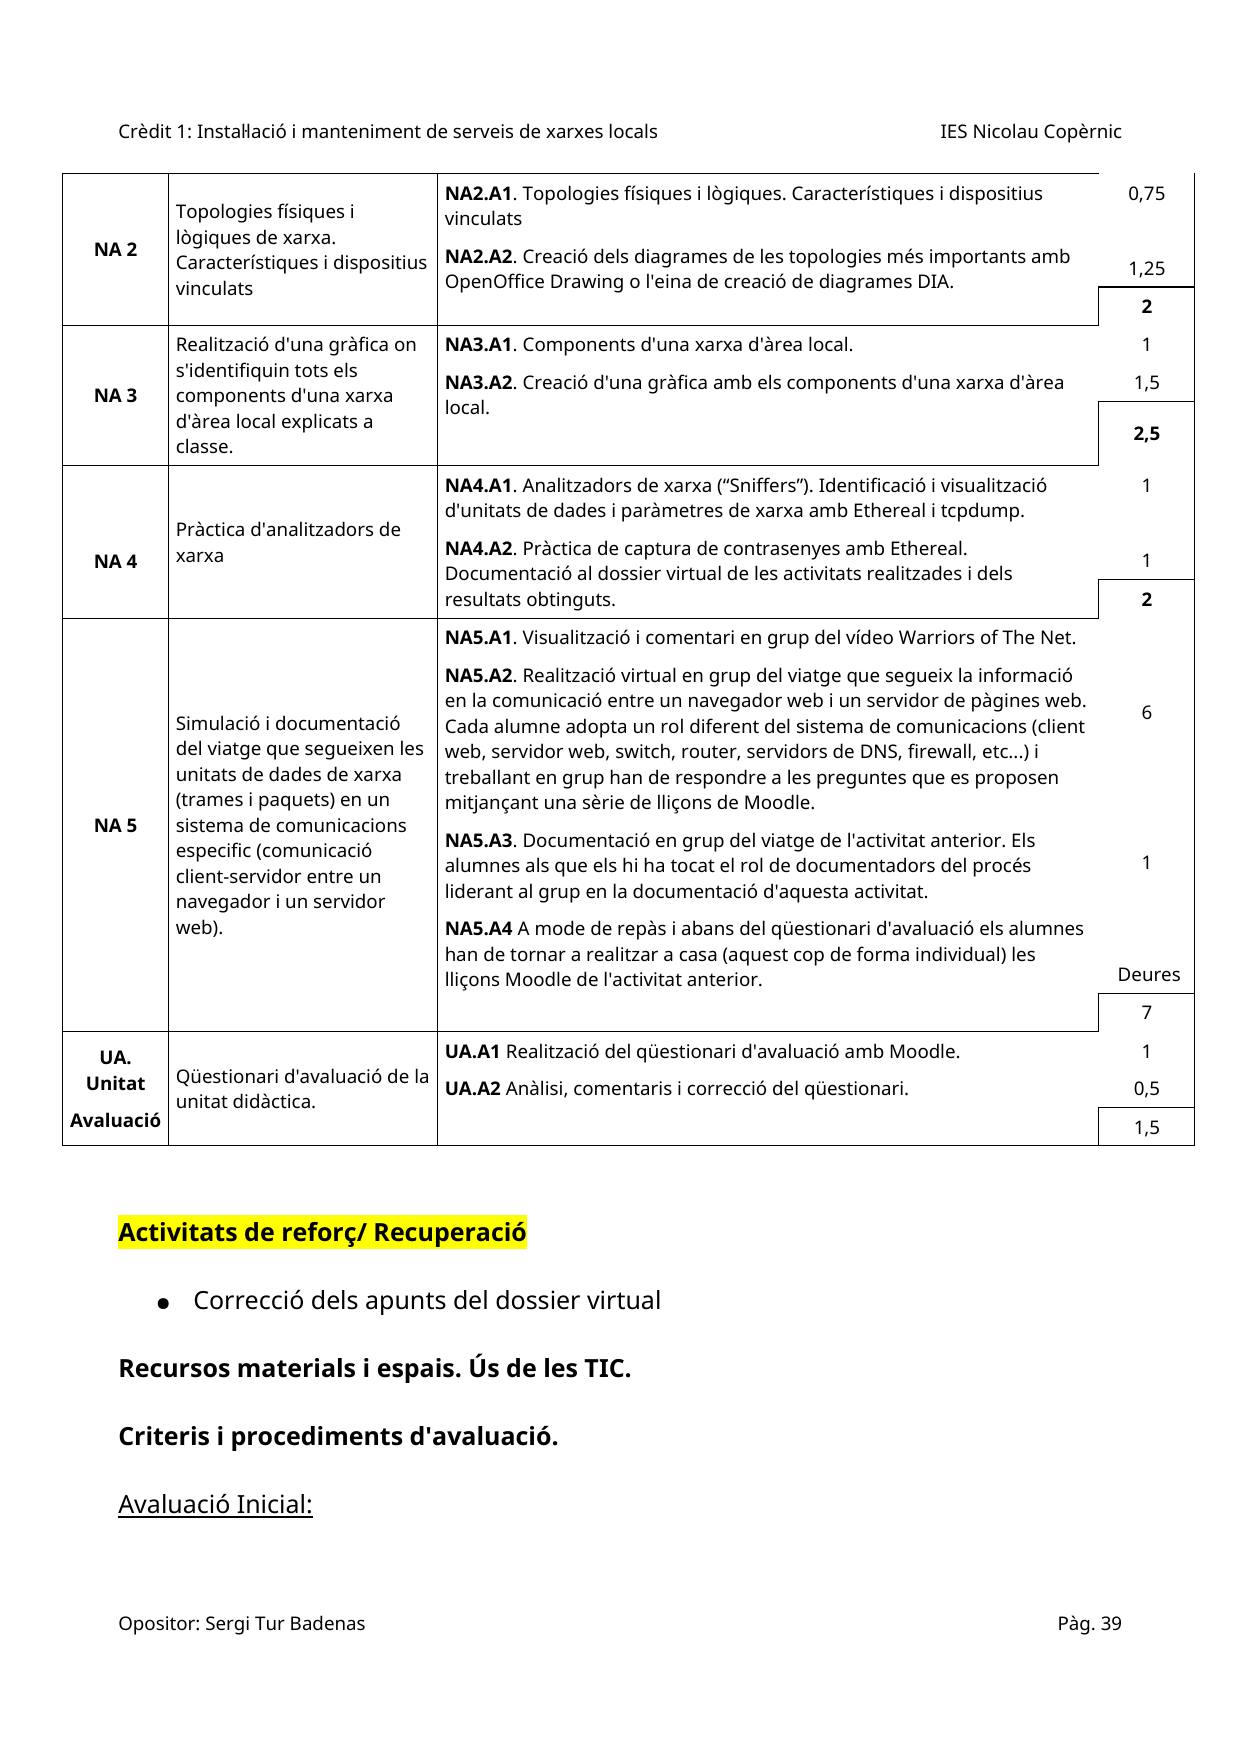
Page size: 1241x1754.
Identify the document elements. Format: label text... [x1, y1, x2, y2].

table_header 1 1,5 [1099, 325, 1194, 401]
table_cell NA 4 [63, 466, 168, 618]
table_header 6 1 Deures [1099, 618, 1194, 993]
table_cell Topologies físiques i lògiques de xarxa. Característiques i dispositius vinculats [169, 174, 437, 325]
table_cell UA.A1 Realització del qüestionari d'avaluació amb Moodle. UA.A2 Anàlisi, comentaris i correcció del qüestionari. [438, 1032, 1099, 1145]
table_cell NA 2 [63, 174, 168, 325]
table_cell NA 5 [63, 619, 168, 1031]
table_header 0,75 1,25 [1099, 173, 1194, 286]
table_cell NA 3 [63, 326, 168, 465]
table_cell Simulació i documentació del viatge que segueixen les unitats de dades de xarxa (trames i paquets) en un sistema de comunicacions especific (comunicació client-servidor entre un navegador i un servidor web). [169, 619, 437, 1031]
table_cell NA4.A1. Analitzadors de xarxa (“Sniffers”). Identificació i visualització d'unitats de dades i paràmetres de xarxa amb Ethereal i tcpdump. NA4.A2. Pràctica de captura de contrasenyes amb Ethereal. Documentació al dossier virtual de les activitats realitzades i dels resultats obtinguts. [438, 466, 1099, 618]
table_cell 1,5 [1099, 1108, 1194, 1145]
table_cell 2 [1099, 580, 1194, 618]
table_cell 2,5 [1099, 402, 1194, 465]
table_cell NA3.A1. Components d'una xarxa d'àrea local. NA3.A2. Creació d'una gràfica amb els components d'una xarxa d'àrea local. [438, 326, 1099, 465]
text Avaluació Inicial: [118, 1487, 1122, 1521]
table_cell 2 [1099, 288, 1194, 325]
table_cell NA2.A1. Topologies físiques i lògiques. Característiques i dispositius vinculats NA2.A2. Creació dels diagrames de les topologies més importants amb OpenOffice Drawing o l'eina de creació de diagrames DIA. [438, 174, 1099, 325]
table_cell Realització d'una gràfica on s'identifiquin tots els components d'una xarxa d'àrea local explicats a classe. [169, 326, 437, 465]
table_cell UA. Unitat Avaluació [63, 1032, 168, 1145]
text Recursos materials i espais. Ús de les TIC. [118, 1351, 1122, 1385]
table_header 1 1 [1099, 465, 1194, 578]
text Activitats de reforç/ Recuperació [118, 1214, 1122, 1249]
text Criteris i procediments d'avaluació. [118, 1419, 1122, 1453]
table_cell NA5.A1. Visualització i comentari en grup del vídeo Warriors of The Net. NA5.A2. Realització virtual en grup del viatge que segueix la informació en la comunicació entre un navegador web i un servidor de pàgines web. Cada alumne adopta un rol diferent del sistema de comunicacions (client web, servidor web, switch, router, servidors de DNS, firewall, etc...) i treballant en grup han de respondre a les preguntes que es proposen mitjançant una sèrie de lliçons de Moodle. NA5.A3. Documentació en grup del viatge de l'activitat anterior. Els alumnes als que els hi ha tocat el rol de documentadors del procés liderant al grup en la documentació d'aquesta activitat. NA5.A4 A mode de repàs i abans del qüestionari d'avaluació els alumnes han de tornar a realitzar a casa (aquest cop de forma individual) les lliçons Moodle de l'activitat anterior. [438, 619, 1099, 1031]
table_header 1 0,5 [1099, 1031, 1194, 1107]
table_cell Qüestionari d'avaluació de la unitat didàctica. [169, 1032, 437, 1145]
table_cell Pràctica d'analitzadors de xarxa [169, 466, 437, 618]
list Correcció dels apunts del dossier virtual [156, 1283, 1122, 1317]
table_cell 7 [1099, 994, 1194, 1031]
